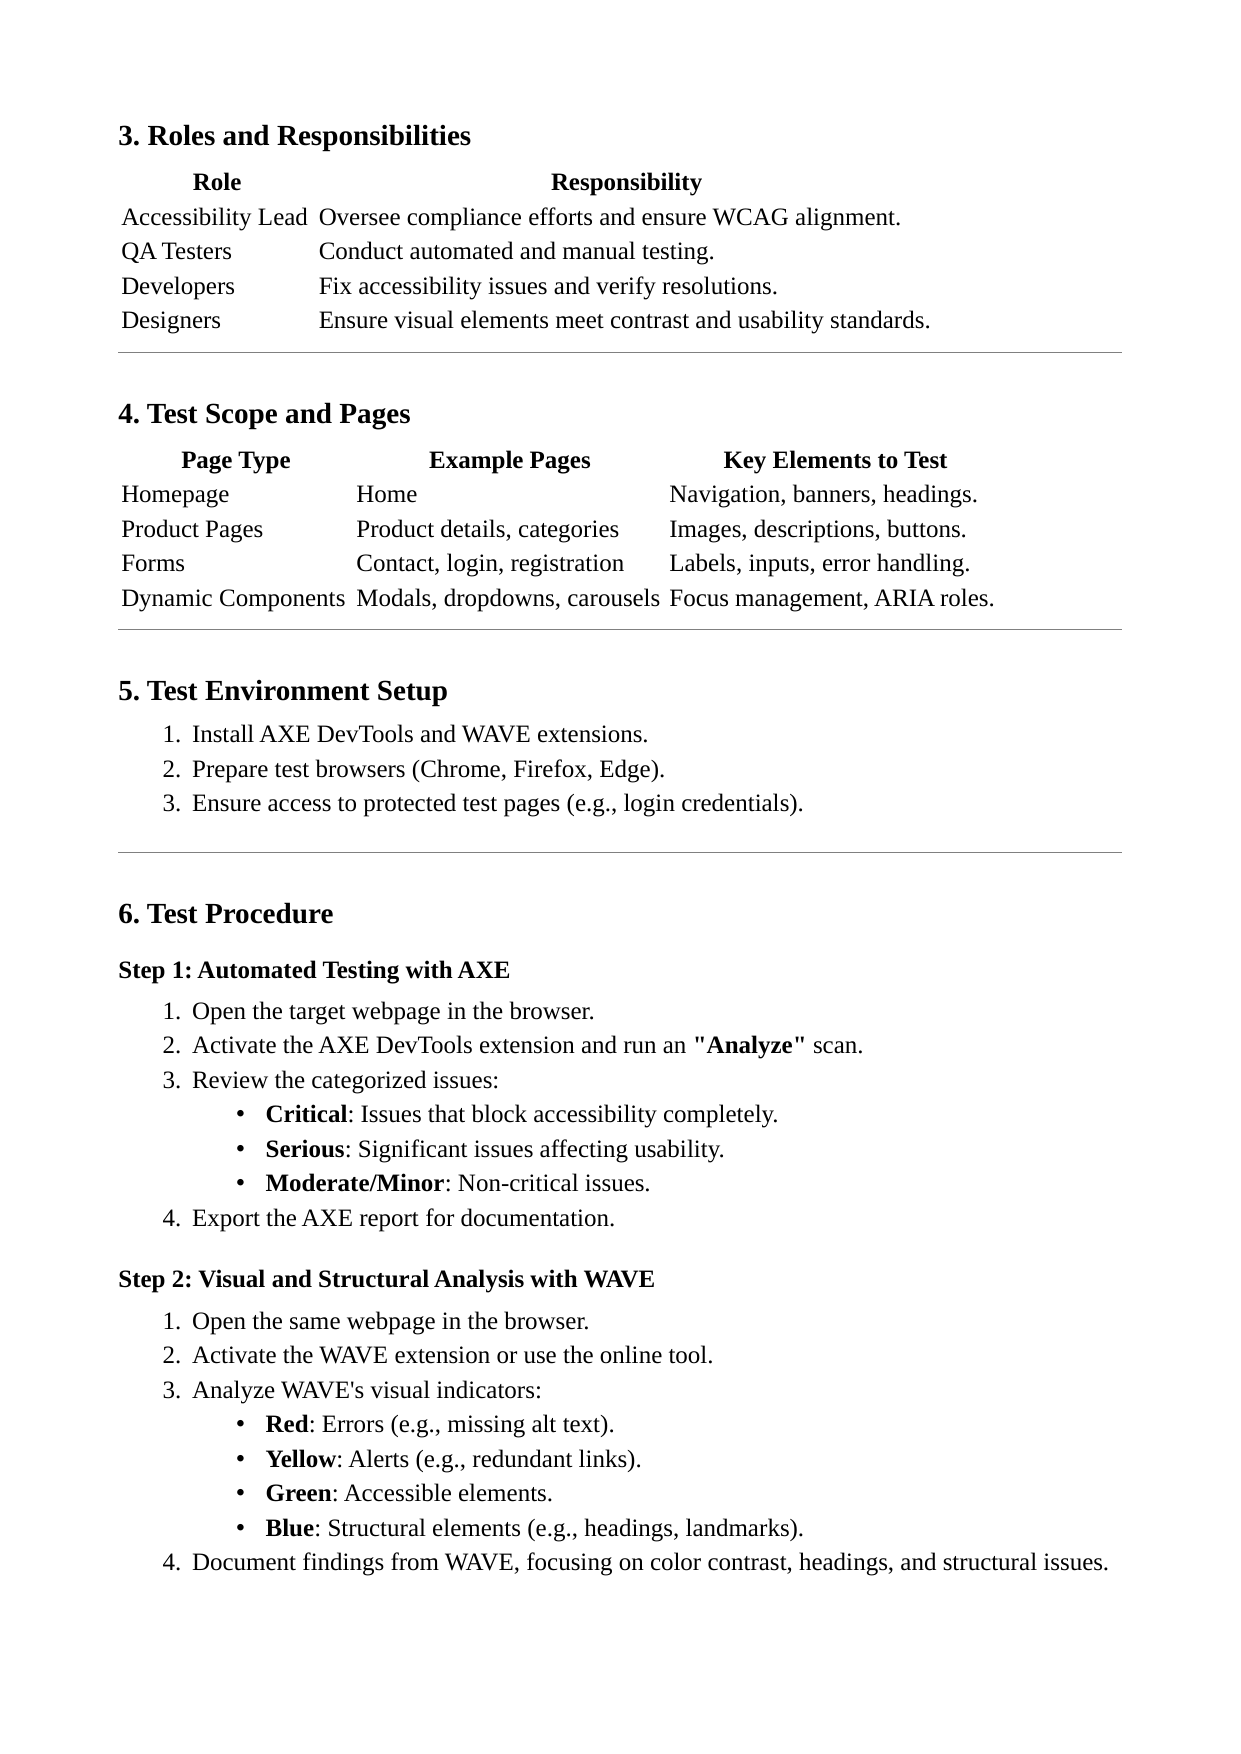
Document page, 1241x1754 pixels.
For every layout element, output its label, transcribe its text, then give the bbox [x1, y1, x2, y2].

table_header Role [118, 164, 316, 199]
table_cell Conduct automated and manual testing. [316, 233, 937, 268]
list Ensure access to protected test pages (e.g., login credentials). [162, 788, 1122, 817]
list Install AXE DevTools and WAVE extensions. [162, 719, 1122, 748]
list Serious: Significant issues affecting usability. [236, 1134, 1122, 1163]
list Blue: Structural elements (e.g., headings, landmarks). [236, 1513, 1122, 1541]
table_cell Images, descriptions, buttons. [666, 511, 1004, 546]
table_cell Product details, categories [353, 511, 666, 546]
table_cell Designers [118, 303, 316, 337]
table_header Page Type [118, 442, 353, 476]
list Open the target webpage in the browser. [162, 996, 1122, 1025]
subtitle 4. Test Scope and Pages [118, 396, 1122, 429]
table_cell Contact, login, registration [353, 546, 666, 580]
table_cell Product Pages [118, 511, 353, 546]
table_header Key Elements to Test [666, 442, 1004, 476]
subtitle 6. Test Procedure [118, 896, 1122, 930]
table_cell Ensure visual elements meet contrast and usability standards. [316, 303, 937, 337]
list Activate the AXE DevTools extension and run an "Analyze" scan. [162, 1031, 1122, 1059]
subtitle 5. Test Environment Setup [118, 673, 1122, 707]
list Document findings from WAVE, focusing on color contrast, headings, and structural issues. [162, 1547, 1122, 1576]
table_header Responsibility [316, 164, 937, 199]
table_cell Oversee compliance efforts and ensure WCAG alignment. [316, 199, 937, 233]
subtitle Step 1: Automated Testing with AXE [118, 955, 1122, 984]
table_cell Navigation, banners, headings. [666, 476, 1004, 511]
table_cell Accessibility Lead [118, 199, 316, 233]
table_cell Homepage [118, 476, 353, 511]
table_cell Labels, inputs, error handling. [666, 546, 1004, 580]
table_cell Developers [118, 268, 316, 302]
list Moderate/Minor: Non-critical issues. [236, 1168, 1122, 1197]
list Export the AXE report for documentation. [162, 1203, 1122, 1232]
table_cell Focus management, ARIA roles. [666, 580, 1004, 615]
list Activate the WAVE extension or use the online tool. [162, 1340, 1122, 1369]
list Green: Accessible elements. [236, 1478, 1122, 1507]
table_cell QA Testers [118, 233, 316, 268]
list Red: Errors (e.g., missing alt text). [236, 1409, 1122, 1438]
table_cell Modals, dropdowns, carousels [353, 580, 666, 615]
subtitle 3. Roles and Responsibilities [118, 118, 1122, 152]
list Open the same webpage in the browser. [162, 1306, 1122, 1334]
list Yellow: Alerts (e.g., redundant links). [236, 1444, 1122, 1472]
subtitle Step 2: Visual and Structural Analysis with WAVE [118, 1264, 1122, 1293]
table_cell Fix accessibility issues and verify resolutions. [316, 268, 937, 302]
list Review the categorized issues: [162, 1065, 1122, 1094]
list Critical: Issues that block accessibility completely. [236, 1099, 1122, 1128]
table_cell Dynamic Components [118, 580, 353, 615]
table_cell Forms [118, 546, 353, 580]
list Prepare test browsers (Chrome, Firefox, Edge). [162, 754, 1122, 783]
list Analyze WAVE's visual indicators: [162, 1375, 1122, 1403]
table_cell Home [353, 476, 666, 511]
table_header Example Pages [353, 442, 666, 476]
